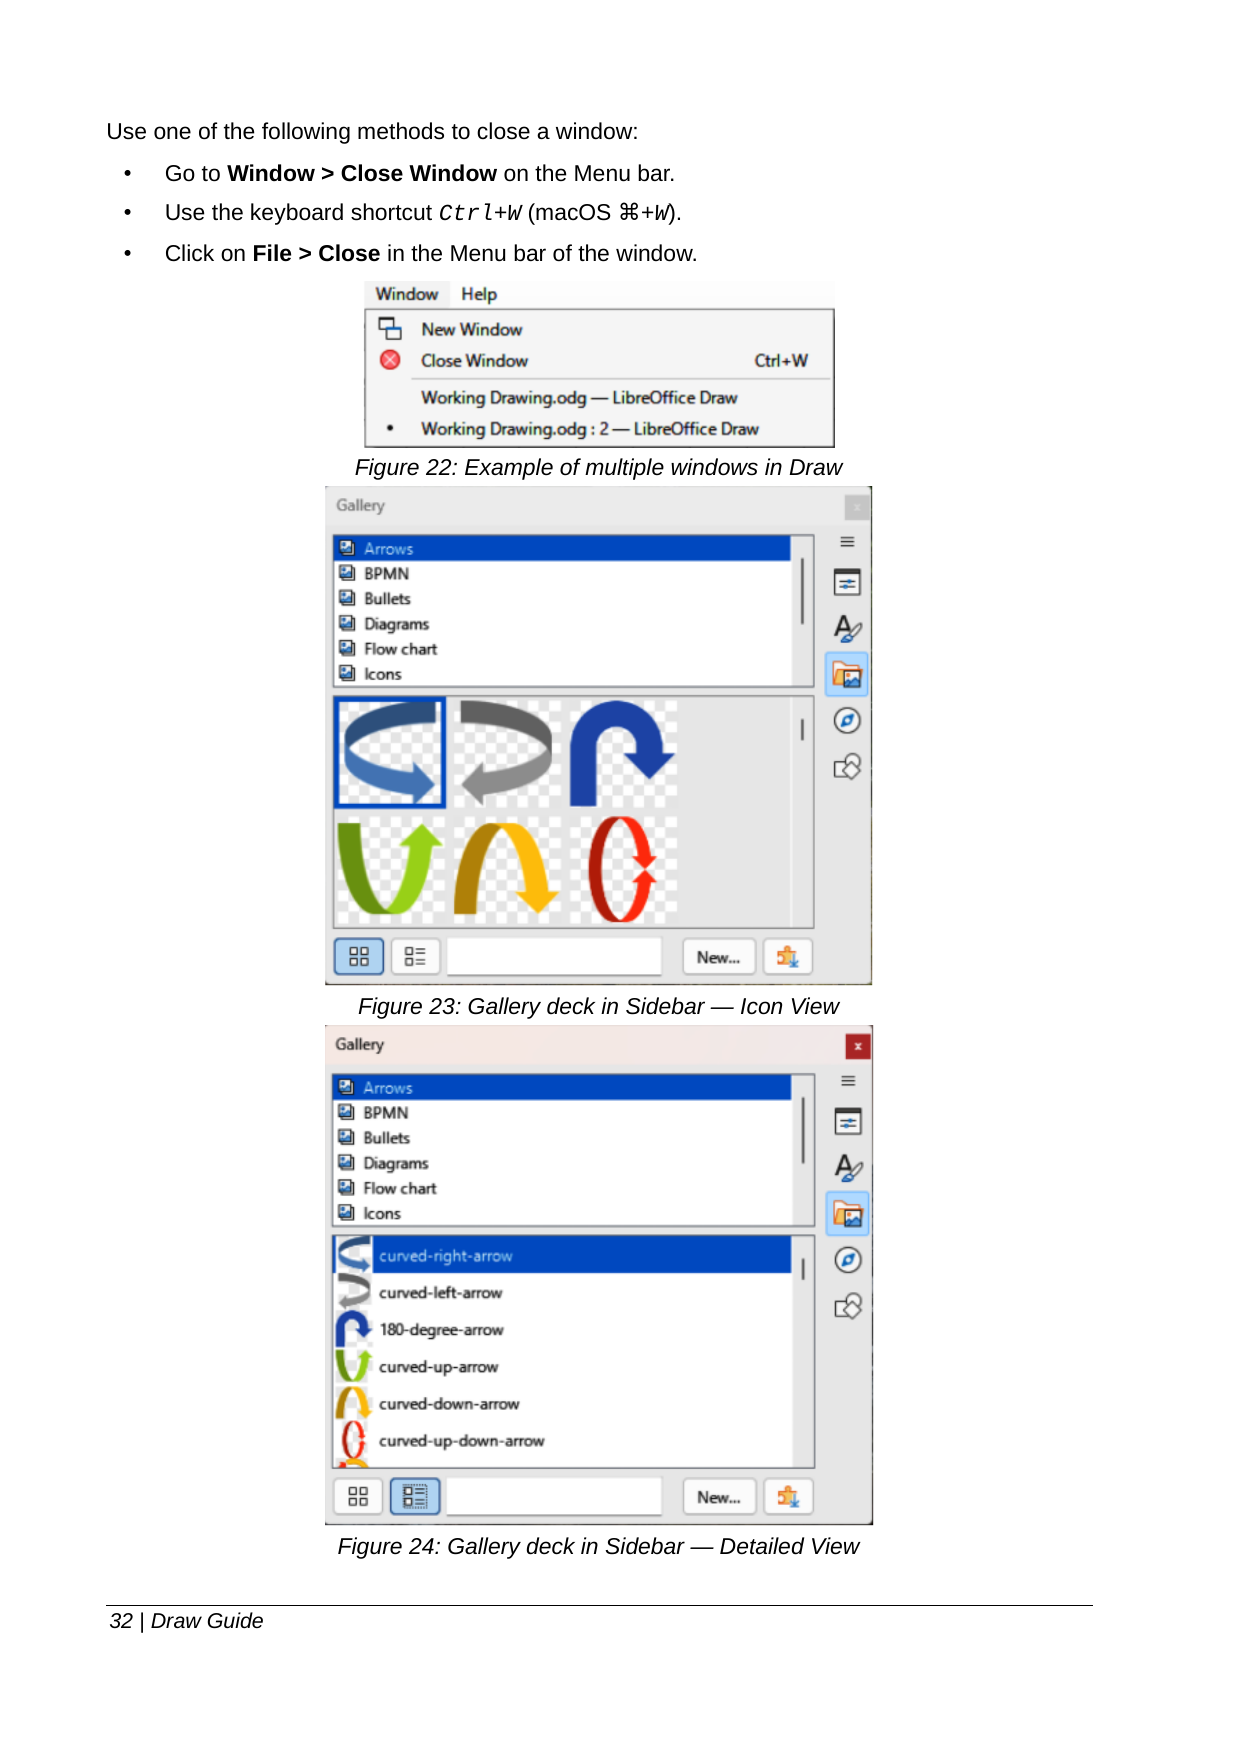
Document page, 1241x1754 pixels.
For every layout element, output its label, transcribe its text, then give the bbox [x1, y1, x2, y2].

list Go to Window > Close Window on the Menu bar. [121, 157, 1093, 186]
text Figure 24: Gallery deck in Sidebar — Detailed View [325, 1533, 874, 1559]
picture [325, 486, 874, 987]
list Click on File > Close in the Menu bar of the window. [121, 237, 1093, 269]
text Figure 23: Gallery deck in Sidebar — Icon View [325, 993, 874, 1019]
picture [363, 281, 835, 448]
text Figure 22: Example of multiple windows in Draw [307, 454, 892, 480]
list Use the keyboard shortcut Ctrl+W (macOS ⌘+W). [121, 196, 1093, 227]
picture [325, 1025, 874, 1527]
list Use one of the following methods to close a window: [106, 118, 1093, 144]
